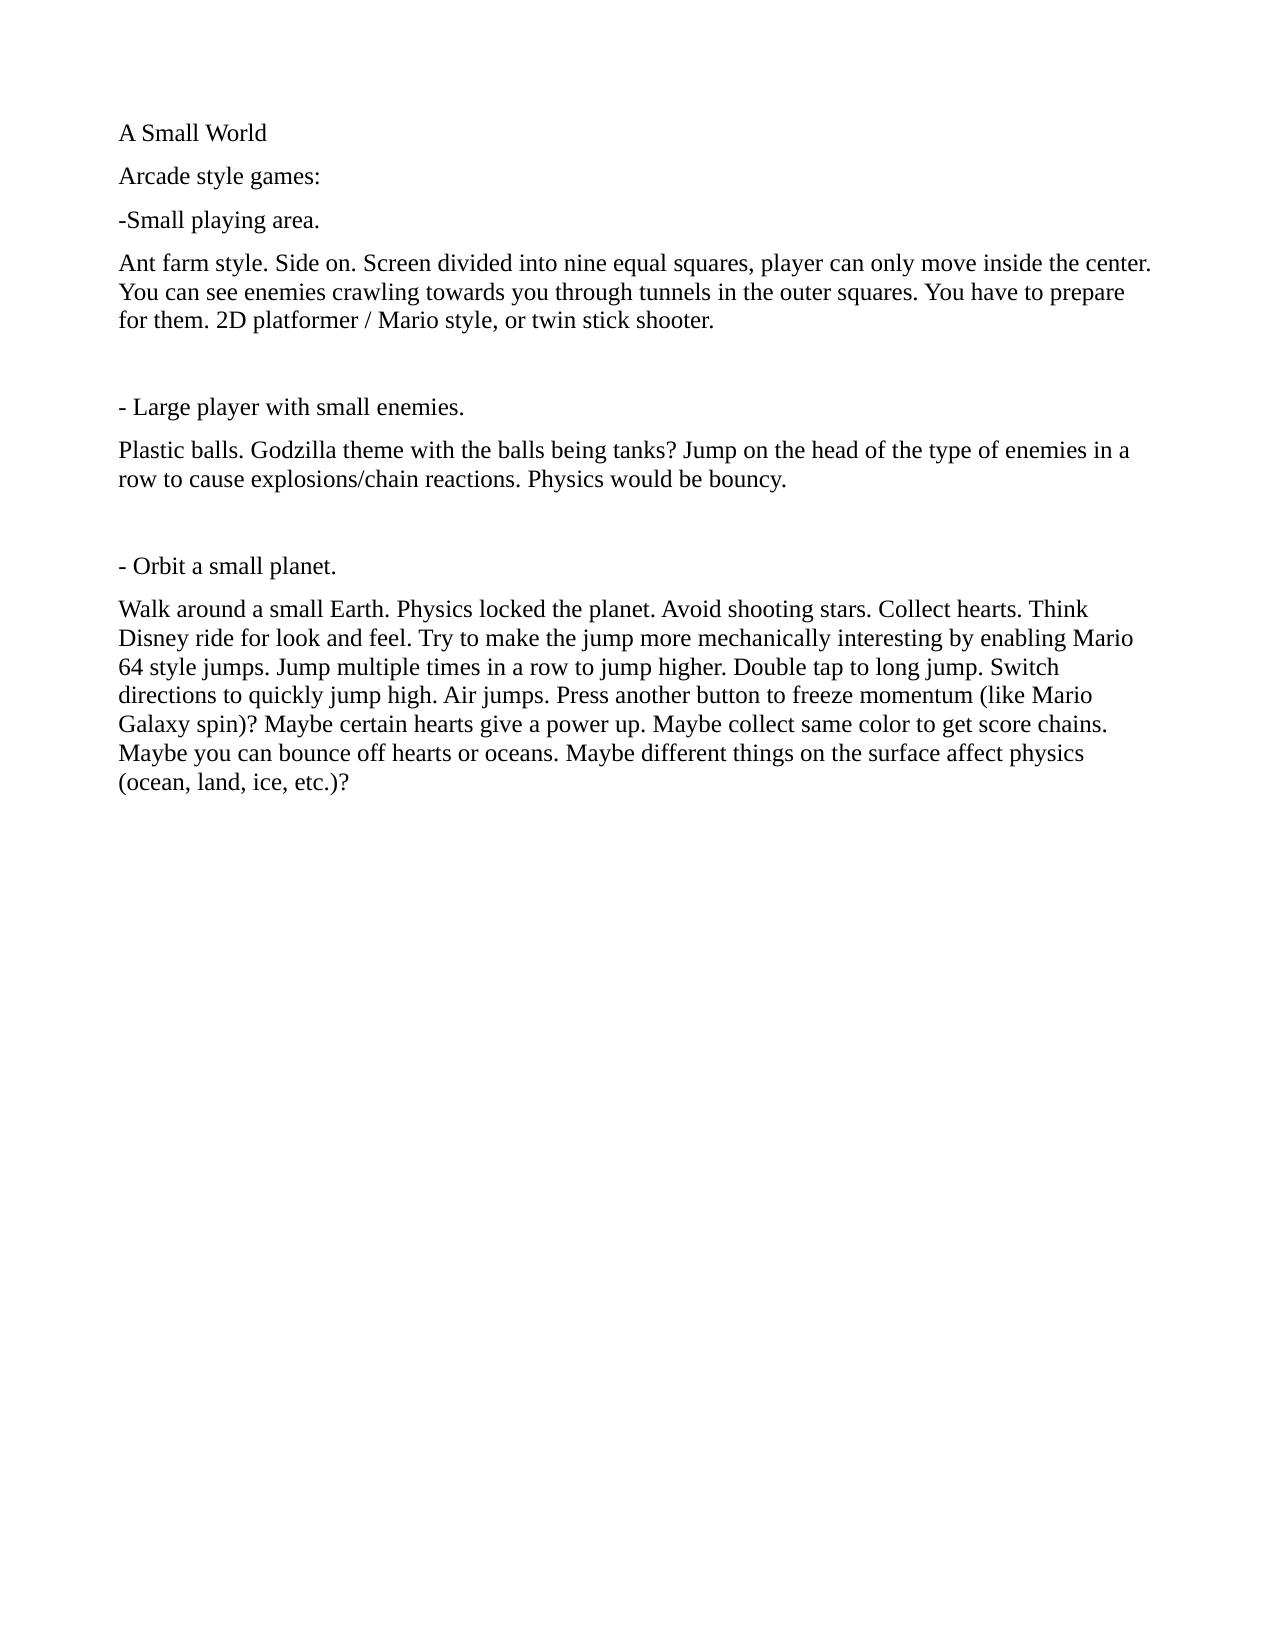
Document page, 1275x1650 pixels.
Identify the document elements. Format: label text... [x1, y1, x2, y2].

text -Small playing area. [118, 205, 1157, 233]
text Arcade style games: [118, 161, 1157, 190]
text Walk around a small Earth. Physics locked the planet. Avoid shooting stars. Collect hearts. Think Disney ride for look and feel. Try to make the jump more mechanically interesting by enabling Mario 64 style jumps. Jump multiple times in a row to jump higher. Double tap to long jump. Switch directions to quickly jump high. Air jumps. Press another button to freeze momentum (like Mario Galaxy spin)? Maybe certain hearts give a power up. Maybe collect same color to get score chains. Maybe you can bounce off hearts or oceans. Maybe different things on the surface affect physics (ocean, land, ice, etc.)? [118, 594, 1157, 796]
text Ant farm style. Side on. Screen divided into nine equal squares, player can only move inside the center. You can see enemies crawling towards you through tunnels in the outer squares. You have to prepare for them. 2D platformer / Mario style, or twin stick shooter. [118, 248, 1157, 334]
text - Large player with small enemies. [118, 392, 1157, 421]
text - Orbit a small planet. [118, 551, 1157, 580]
text Plastic balls. Godzilla theme with the balls being tanks? Jump on the head of the type of enemies in a row to cause explosions/chain reactions. Physics would be bouncy. [118, 436, 1157, 493]
text A Small World [118, 118, 1157, 147]
